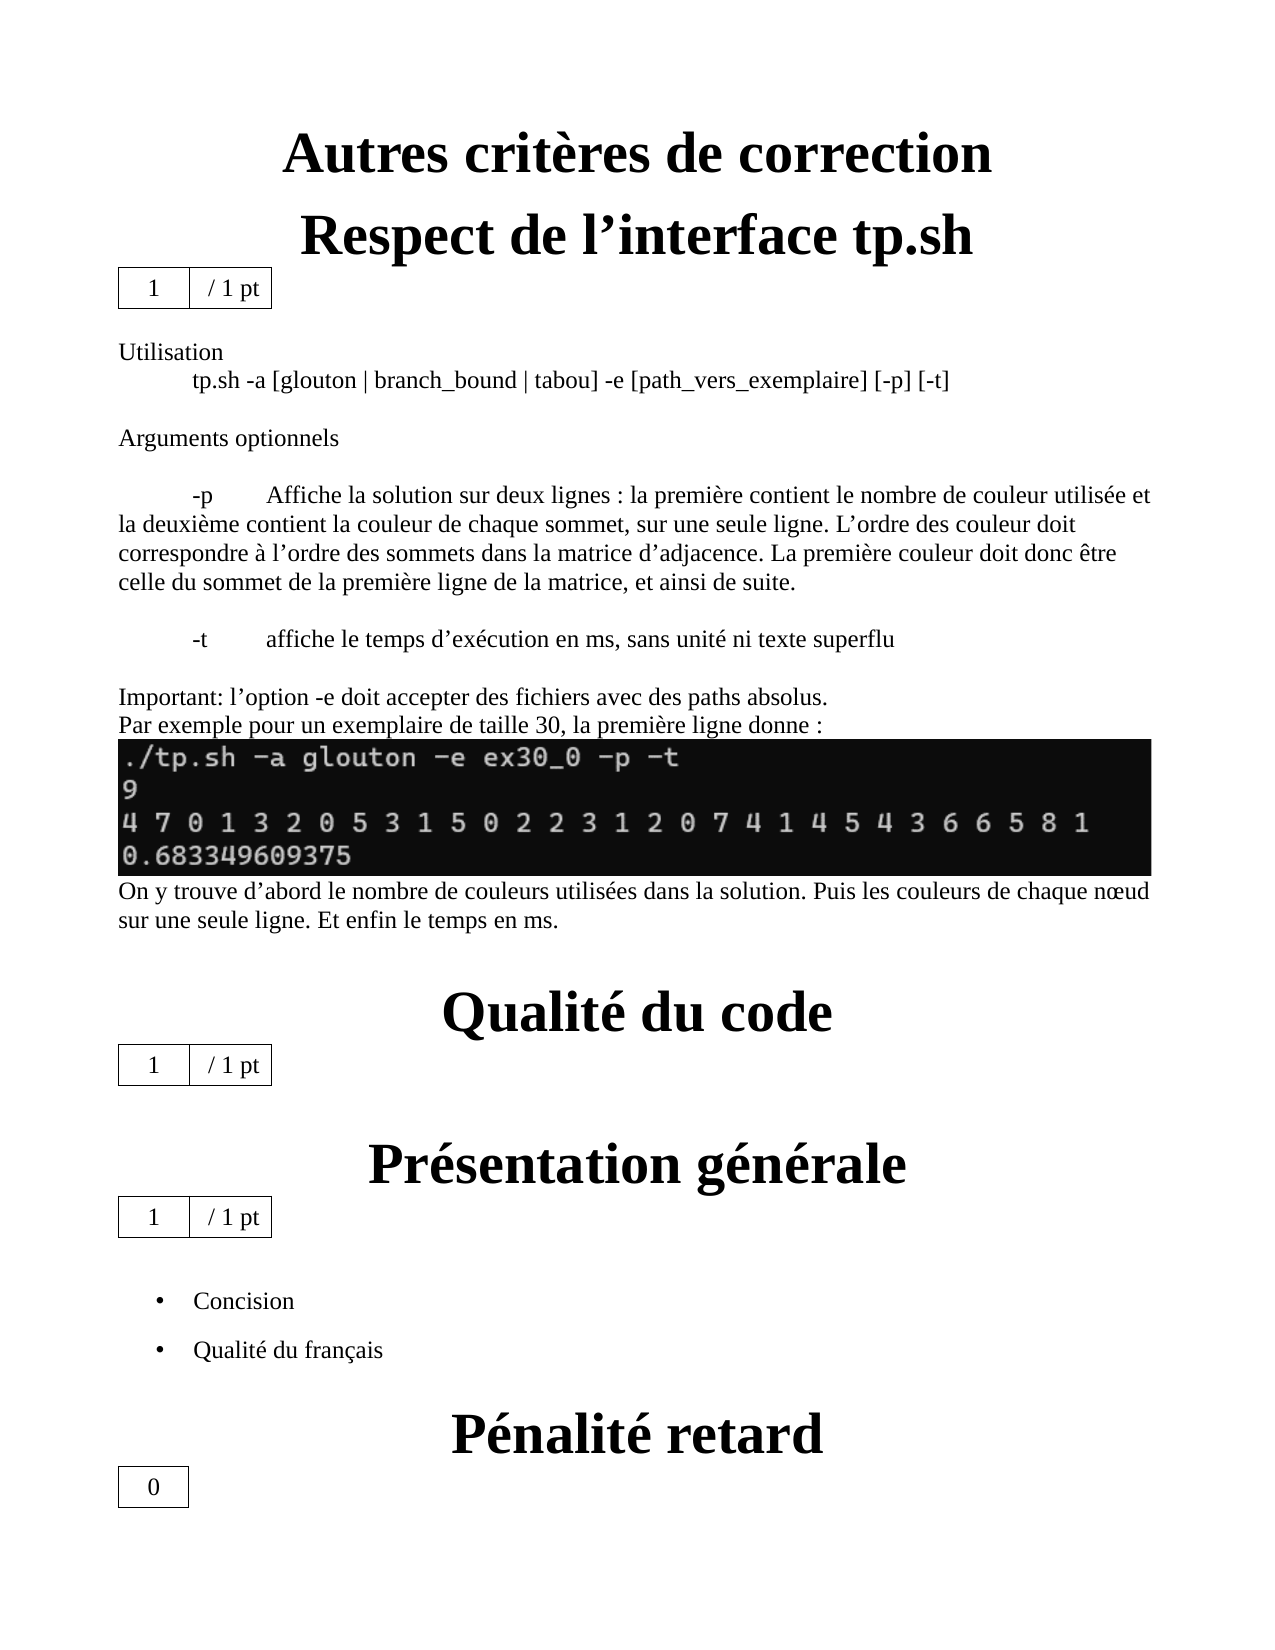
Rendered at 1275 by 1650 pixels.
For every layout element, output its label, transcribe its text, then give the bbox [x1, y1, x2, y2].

text Arguments optionnels [118, 423, 1157, 452]
table_header 1 [119, 1197, 189, 1236]
table_header 1 [119, 268, 189, 308]
list Qualité du français [156, 1335, 1157, 1364]
text -p Affiche la solution sur deux lignes : la première contient le nombre de couleur utilisée et la deuxième contient la couleur de chaque sommet, sur une seule ligne. L’ordre des couleur doit correspondre à l’ordre des sommets dans la matrice d’adjacence. La première couleur doit donc être celle du sommet de la première ligne de la matrice, et ainsi de suite. [118, 481, 1157, 596]
subtitle Présentation générale [118, 1128, 1157, 1196]
table_header 0 [119, 1467, 188, 1506]
subtitle Qualité du code [118, 977, 1157, 1044]
text Utilisation [118, 337, 1157, 366]
subtitle Autres critères de correction [118, 118, 1157, 185]
table_header / 1 pt [190, 268, 271, 308]
subtitle Respect de l’interface tp.sh [118, 200, 1157, 267]
list Concision [156, 1286, 1157, 1315]
text tp.sh -a [glouton | branch_bound | tabou] -e [path_vers_exemplaire] [-p] [-t] [118, 366, 1157, 394]
table_header 1 [119, 1045, 189, 1085]
table_header / 1 pt [190, 1197, 271, 1236]
text Par exemple pour un exemplaire de taille 30, la première ligne donne : [118, 711, 1157, 739]
subtitle Pénalité retard [118, 1399, 1157, 1466]
text -t affiche le temps d’exécution en ms, sans unité ni texte superflu [118, 624, 1157, 653]
table_header / 1 pt [190, 1045, 271, 1085]
text Important: l’option -e doit accepter des fichiers avec des paths absolus. [118, 682, 1157, 711]
picture [118, 739, 1152, 876]
text On y trouve d’abord le nombre de couleurs utilisées dans la solution. Puis les couleurs de chaque nœud sur une seule ligne. Et enfin le temps en ms. [118, 876, 1157, 933]
